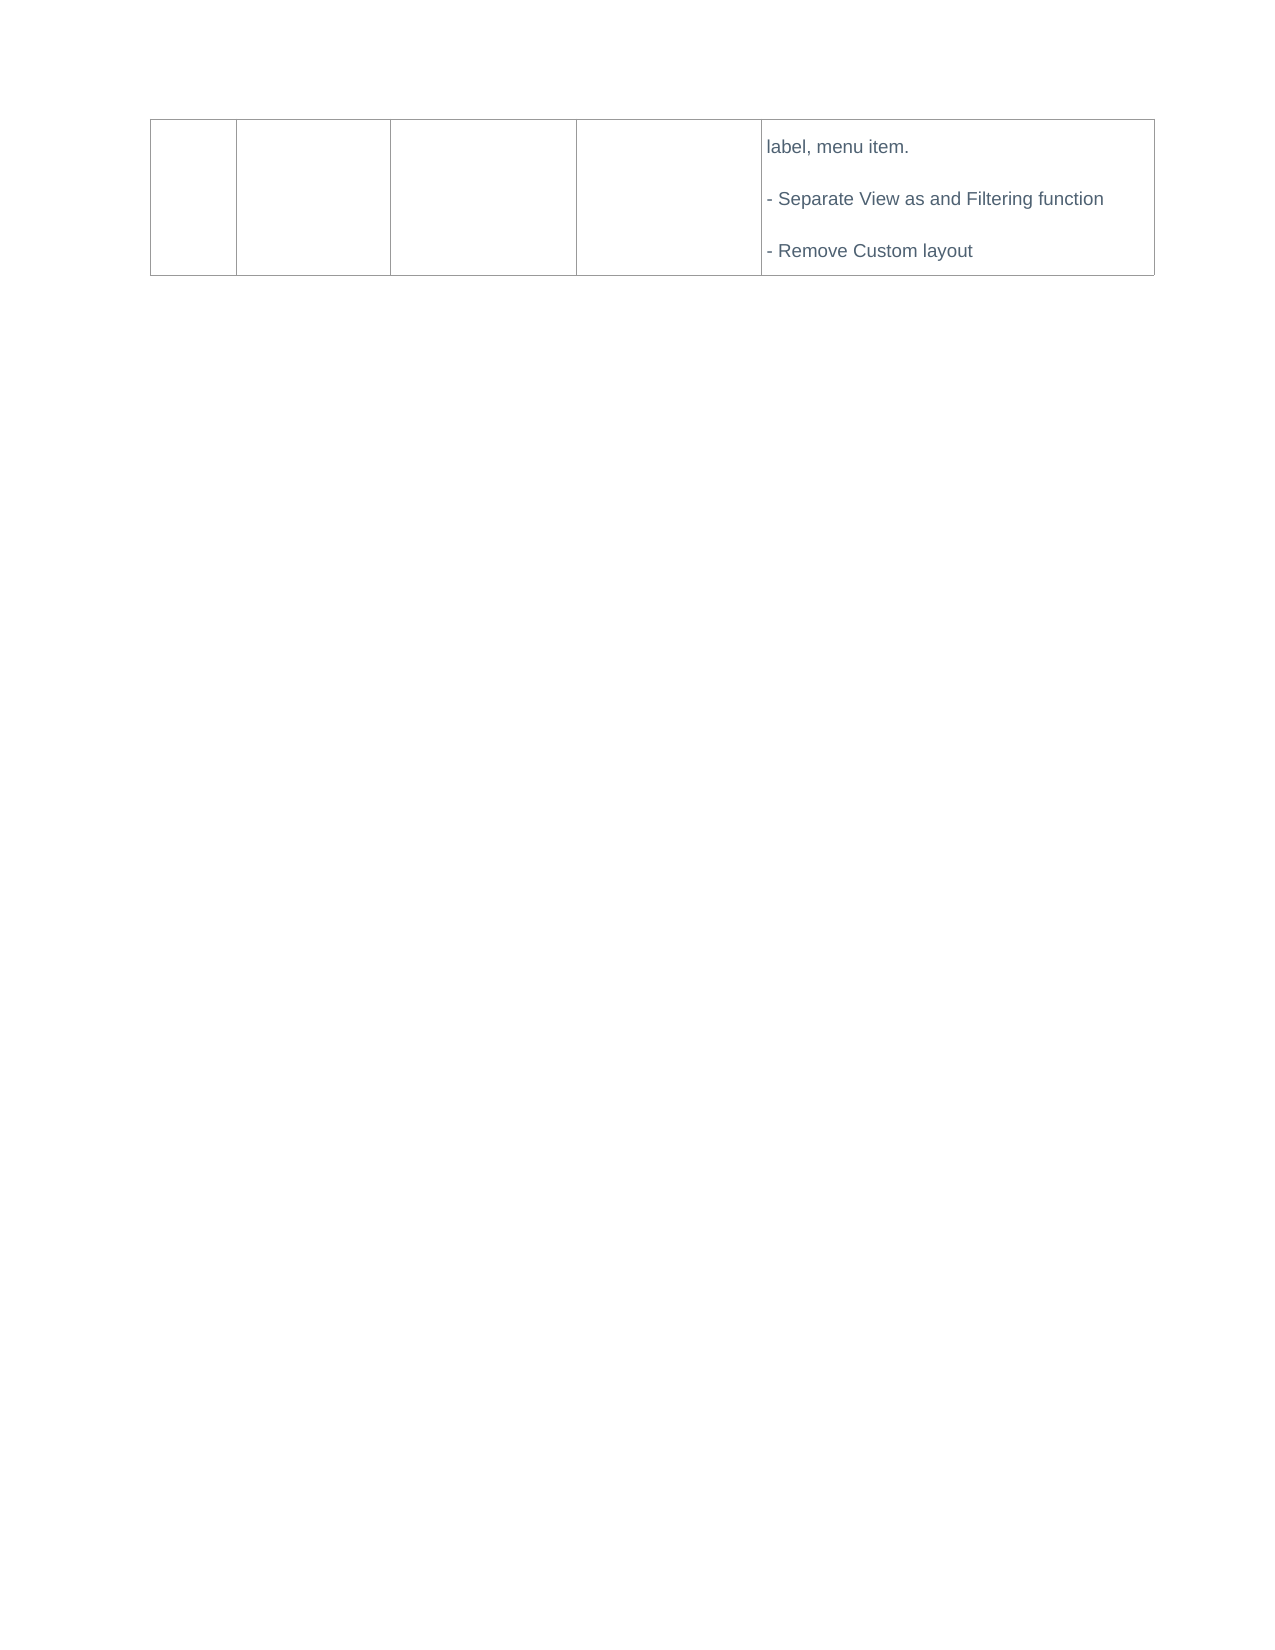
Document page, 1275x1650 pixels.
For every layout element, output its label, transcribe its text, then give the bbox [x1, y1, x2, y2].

table_cell label, menu item. - Separate View as and Filtering function - Remove Custom layout [762, 120, 1154, 275]
table_cell [237, 120, 390, 275]
table_cell [577, 120, 761, 275]
table_cell [151, 120, 236, 275]
table_cell [391, 120, 576, 275]
